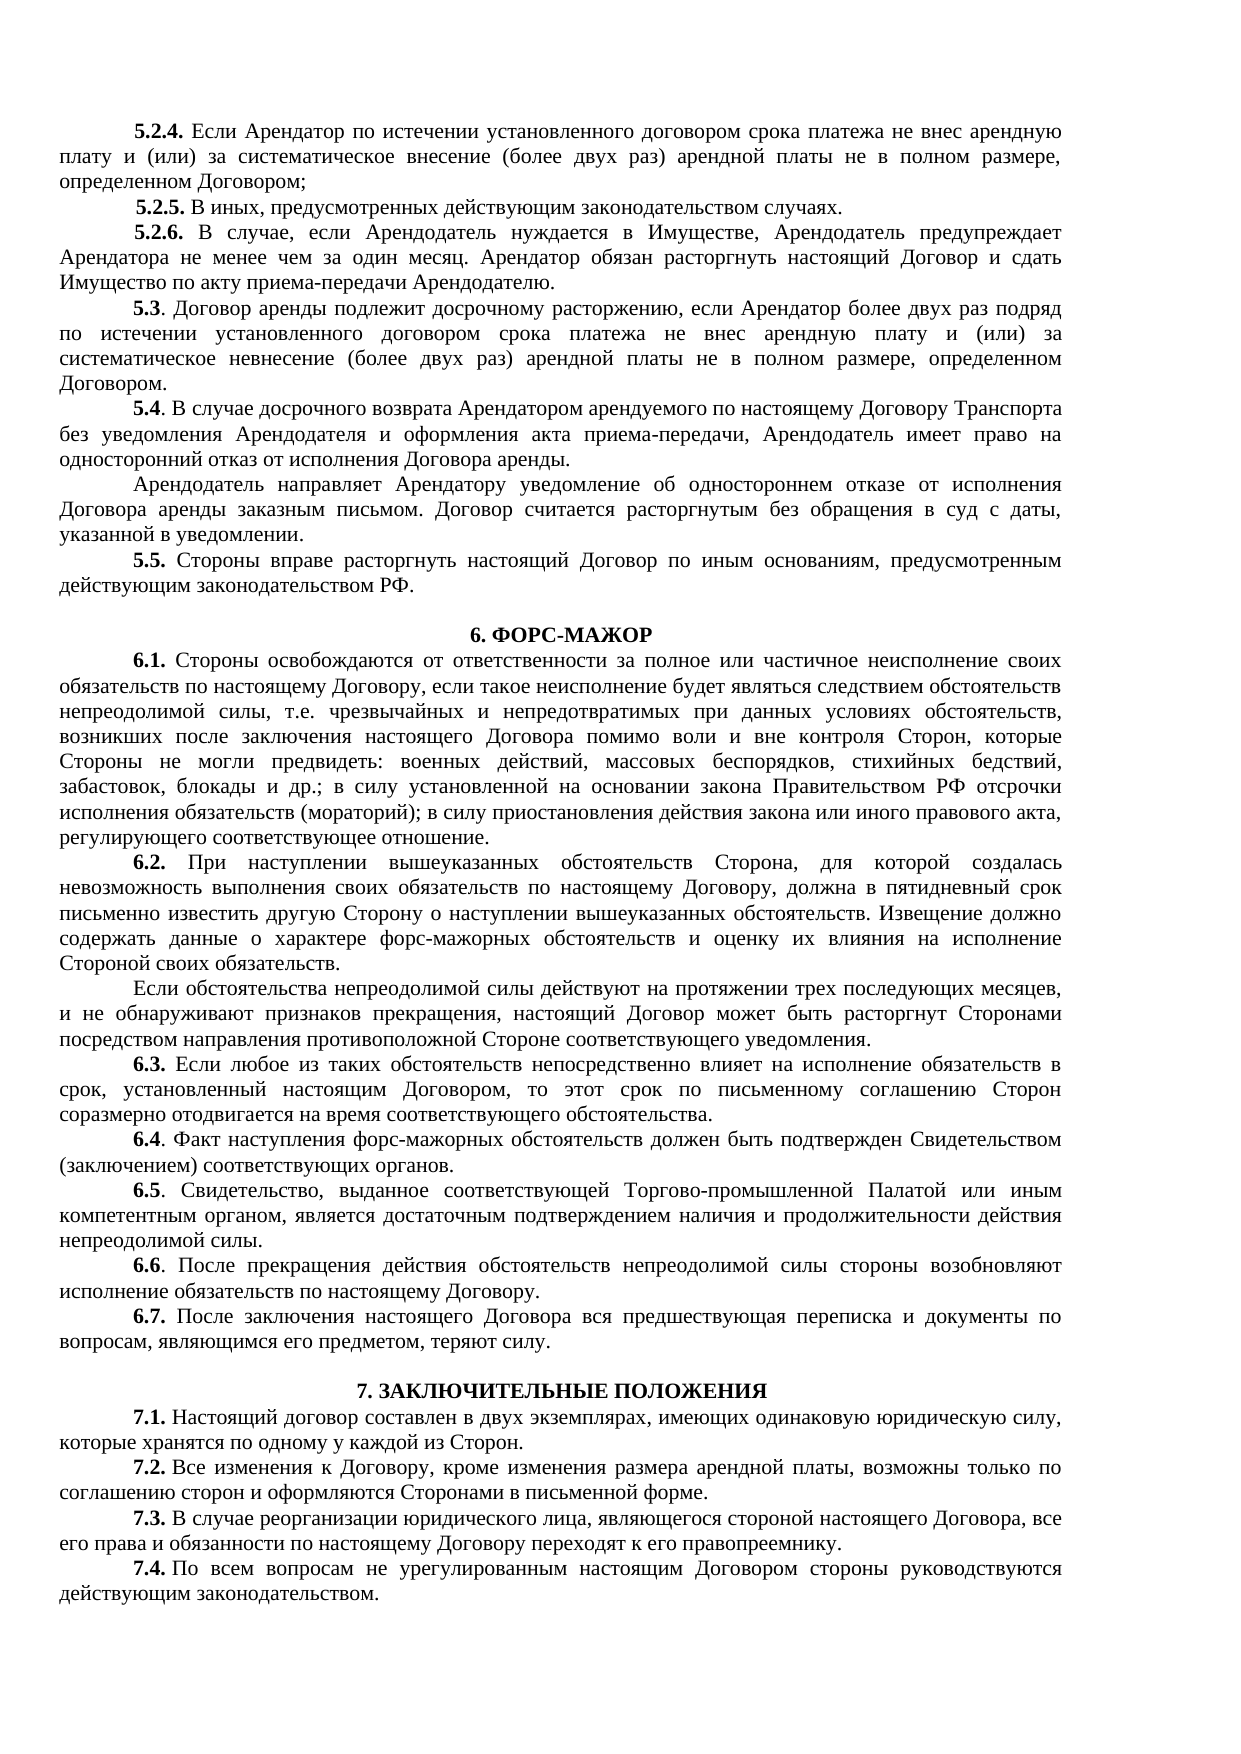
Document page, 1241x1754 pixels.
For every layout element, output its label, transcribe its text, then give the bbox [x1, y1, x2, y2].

list Настоящий договор составлен в двух экземплярах, имеющих одинаковую юридическую силу, которые хранятся по одному у каждой из Сторон. [59, 1404, 1063, 1454]
text 7.3. В случае реорганизации юридического лица, являющегося стороной настоящего Договора, все его права и обязанности по настоящему Договору переходят к его правопреемнику. [59, 1504, 1063, 1555]
text 5.5. Стороны вправе расторгнуть настоящий Договор по иным основаниям, предусмотренным действующим законодательством РФ. [59, 547, 1063, 597]
text Если обстоятельства непреодолимой силы действуют на протяжении трех последующих месяцев, и не обнаруживают признаков прекращения, настоящий Договор может быть расторгнут Сторонами посредством направления противоположной Стороне соответствующего уведомления. [59, 975, 1063, 1051]
text 6.1. Стороны освобождаются от ответственности за полное или частичное неисполнение своих обязательств по настоящему Договору, если такое неисполнение будет являться следствием обстоятельств непреодолимой силы, т.е. чрезвычайных и непредотвратимых при данных условиях обстоятельств, возникших после заключения настоящего Договора помимо воли и вне контроля Сторон, которые Стороны не могли предвидеть: военных действий, массовых беспорядков, стихийных бедствий, забастовок, блокады и др.; в силу установленной на основании закона Правительством РФ отсрочки исполнения обязательств (мораторий); в силу приостановления действия закона или иного правового акта, регулирующего соответствующее отношение. [59, 647, 1063, 849]
text 6. ФОРС-МАЖОР [59, 622, 1063, 647]
text 7. ЗАКЛЮЧИТЕЛЬНЫЕ ПОЛОЖЕНИЯ [59, 1378, 1063, 1404]
text 5.2.4. Если Арендатор по истечении установленного договором срока платежа не внес арендную плату и (или) за систематическое внесение (более двух раз) арендной платы не в полном размере, определенном Договором; [59, 118, 1063, 194]
text 6.3. Если любое из таких обстоятельств непосредственно влияет на исполнение обязательств в срок, установленный настоящим Договором, то этот срок по письменному соглашению Сторон соразмерно отодвигается на время соответствующего обстоятельства. [59, 1051, 1063, 1126]
list Все изменения к Договору, кроме изменения размера арендной платы, возможны только по соглашению сторон и оформляются Сторонами в письменной форме. [59, 1454, 1063, 1504]
list По всем вопросам не урегулированным настоящим Договором стороны руководствуются действующим законодательством. [59, 1555, 1063, 1605]
text 6.2. При наступлении вышеуказанных обстоятельств Сторона, для которой создалась невозможность выполнения своих обязательств по настоящему Договору, должна в пятидневный срок письменно известить другую Сторону о наступлении вышеуказанных обстоятельств. Извещение должно содержать данные о характере форс-мажорных обстоятельств и оценку их влияния на исполнение Стороной своих обязательств. [59, 849, 1063, 975]
text 6.6. После прекращения действия обстоятельств непреодолимой силы стороны возобновляют исполнение обязательств по настоящему Договору. [59, 1252, 1063, 1303]
text 5.3. Договор аренды подлежит досрочному расторжению, если Арендатор более двух раз подряд по истечении установленного договором срока платежа не внес арендную плату и (или) за систематическое невнесение (более двух раз) арендной платы не в полном размере, определенном Договором. [59, 294, 1063, 395]
text 5.2.5. В иных, предусмотренных действующим законодательством случаях. [59, 194, 1063, 219]
text 6.7. После заключения настоящего Договора вся предшествующая переписка и документы по вопросам, являющимся его предметом, теряют силу. [59, 1303, 1063, 1353]
text Арендодатель направляет Арендатору уведомление об одностороннем отказе от исполнения Договора аренды заказным письмом. Договор считается расторгнутым без обращения в суд с даты, указанной в уведомлении. [59, 471, 1063, 547]
text 6.5. Свидетельство, выданное соответствующей Торгово-промышленной Палатой или иным компетентным органом, является достаточным подтверждением наличия и продолжительности действия непреодолимой силы. [59, 1177, 1063, 1252]
text 5.2.6. В случае, если Арендодатель нуждается в Имуществе, Арендодатель предупреждает Арендатора не менее чем за один месяц. Арендатор обязан расторгнуть настоящий Договор и сдать Имущество по акту приема-передачи Арендодателю. [59, 219, 1063, 294]
text 5.4. В случае досрочного возврата Арендатором арендуемого по настоящему Договору Транспорта без уведомления Арендодателя и оформления акта приема-передачи, Арендодатель имеет право на односторонний отказ от исполнения Договора аренды. [59, 395, 1063, 471]
text 6.4. Факт наступления форс-мажорных обстоятельств должен быть подтвержден Свидетельством (заключением) соответствующих органов. [59, 1126, 1063, 1177]
